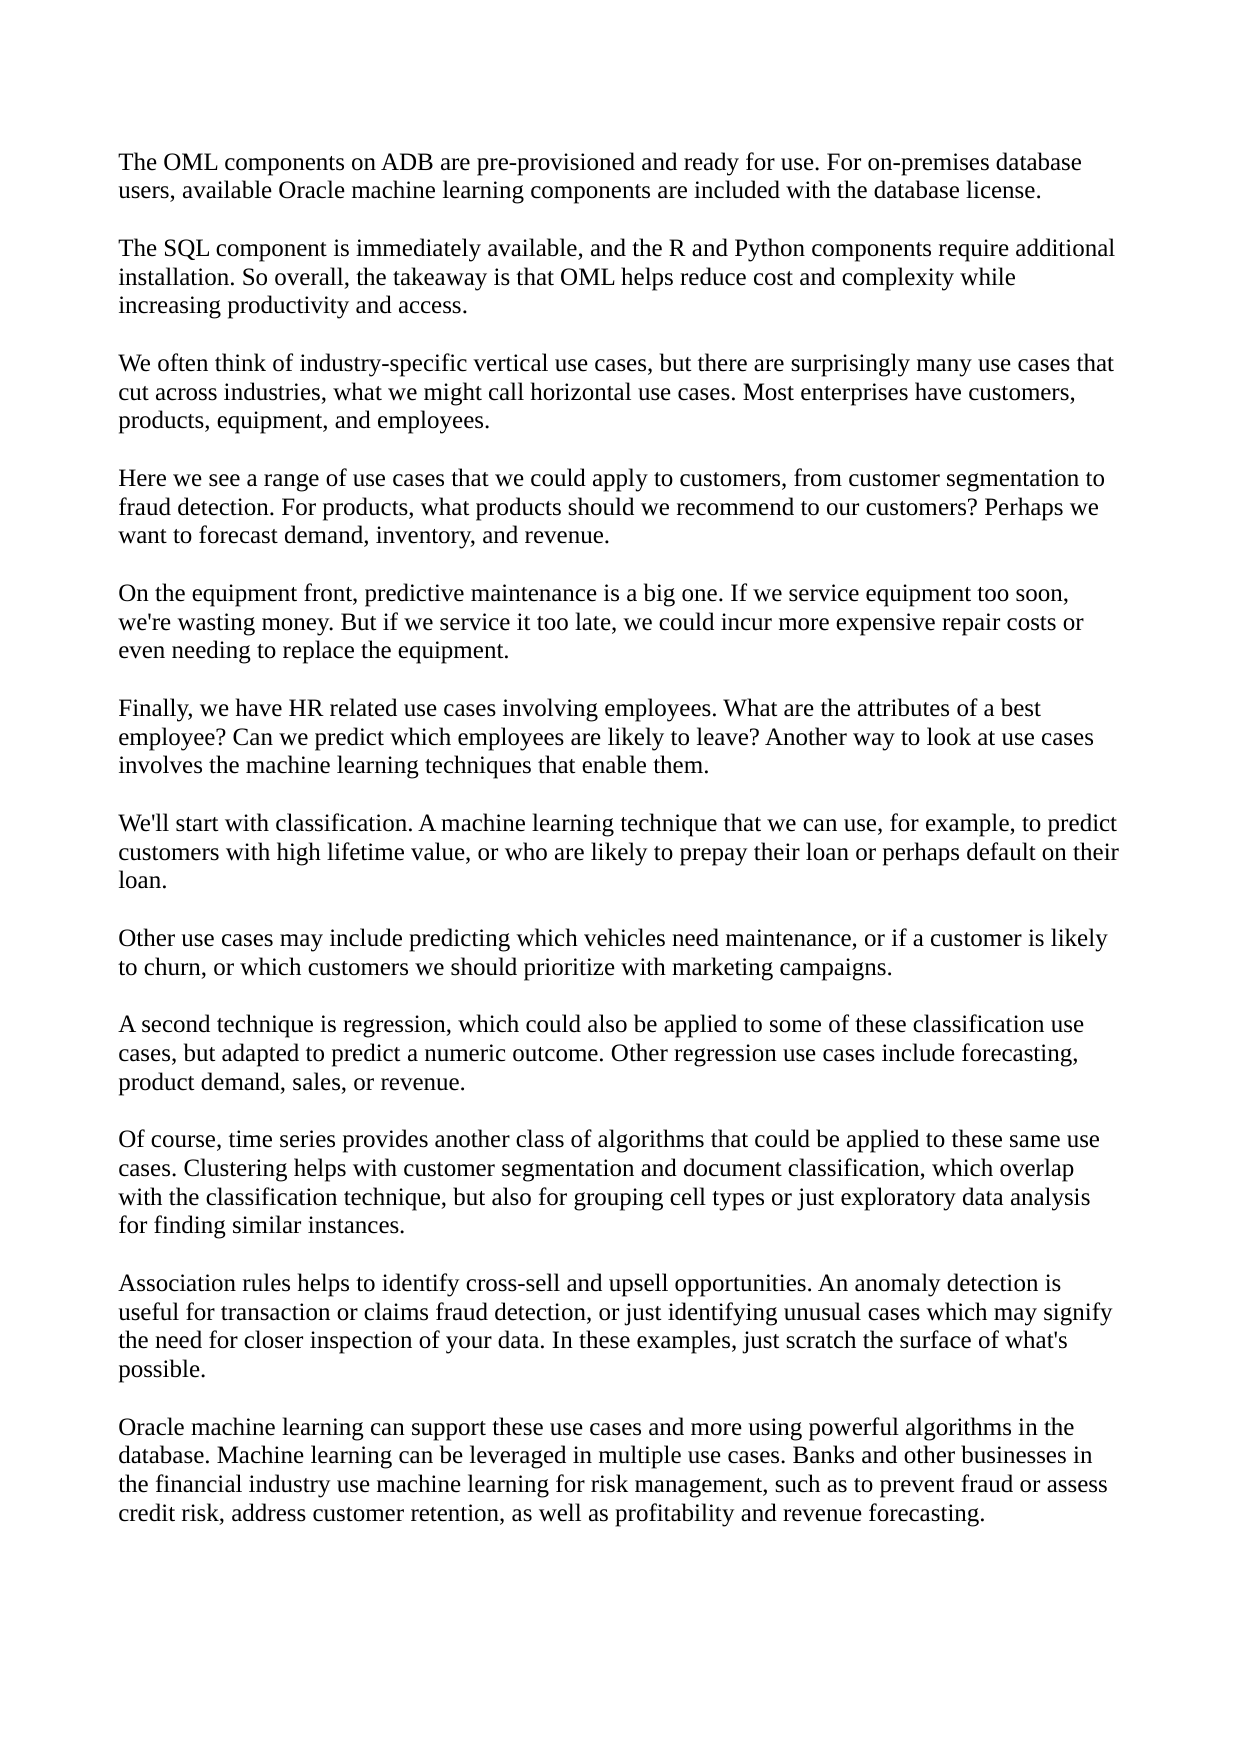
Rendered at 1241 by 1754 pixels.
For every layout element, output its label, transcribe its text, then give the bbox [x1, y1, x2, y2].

text The OML components on ADB are pre-provisioned and ready for use. For on-premises database users, available Oracle machine learning components are included with the database license. [118, 147, 1122, 204]
text We'll start with classification. A machine learning technique that we can use, for example, to predict customers with high lifetime value, or who are likely to prepay their loan or perhaps default on their loan. [118, 808, 1122, 894]
text We often think of industry-specific vertical use cases, but there are surprisingly many use cases that cut across industries, what we might call horizontal use cases. Most enterprises have customers, products, equipment, and employees. [118, 348, 1122, 434]
text Oracle machine learning can support these use cases and more using powerful algorithms in the database. Machine learning can be leveraged in multiple use cases. Banks and other businesses in the financial industry use machine learning for risk management, such as to prevent fraud or assess credit risk, address customer retention, as well as profitability and revenue forecasting. [118, 1412, 1122, 1527]
text Here we see a range of use cases that we could apply to customers, from customer segmentation to fraud detection. For products, what products should we recommend to our customers? Perhaps we want to forecast demand, inventory, and revenue. [118, 463, 1122, 549]
text A second technique is regression, which could also be applied to some of these classification use cases, but adapted to predict a numeric outcome. Other regression use cases include forecasting, product demand, sales, or revenue. [118, 1009, 1122, 1096]
text Finally, we have HR related use cases involving employees. What are the attributes of a best employee? Can we predict which employees are likely to leave? Another way to look at use cases involves the machine learning techniques that enable them. [118, 693, 1122, 779]
text On the equipment front, predictive maintenance is a big one. If we service equipment too soon, we're wasting money. But if we service it too late, we could incur more expensive repair costs or even needing to replace the equipment. [118, 578, 1122, 664]
text Association rules helps to identify cross-sell and upsell opportunities. An anomaly detection is useful for transaction or claims fraud detection, or just identifying unusual cases which may signify the need for closer inspection of your data. In these examples, just scratch the surface of what's possible. [118, 1268, 1122, 1383]
text Other use cases may include predicting which vehicles need maintenance, or if a customer is likely to churn, or which customers we should prioritize with marketing campaigns. [118, 923, 1122, 981]
text Of course, time series provides another class of algorithms that could be applied to these same use cases. Clustering helps with customer segmentation and document classification, which overlap with the classification technique, but also for grouping cell types or just exploratory data analysis for finding similar instances. [118, 1124, 1122, 1239]
text The SQL component is immediately available, and the R and Python components require additional installation. So overall, the takeaway is that OML helps reduce cost and complexity while increasing productivity and access. [118, 233, 1122, 319]
